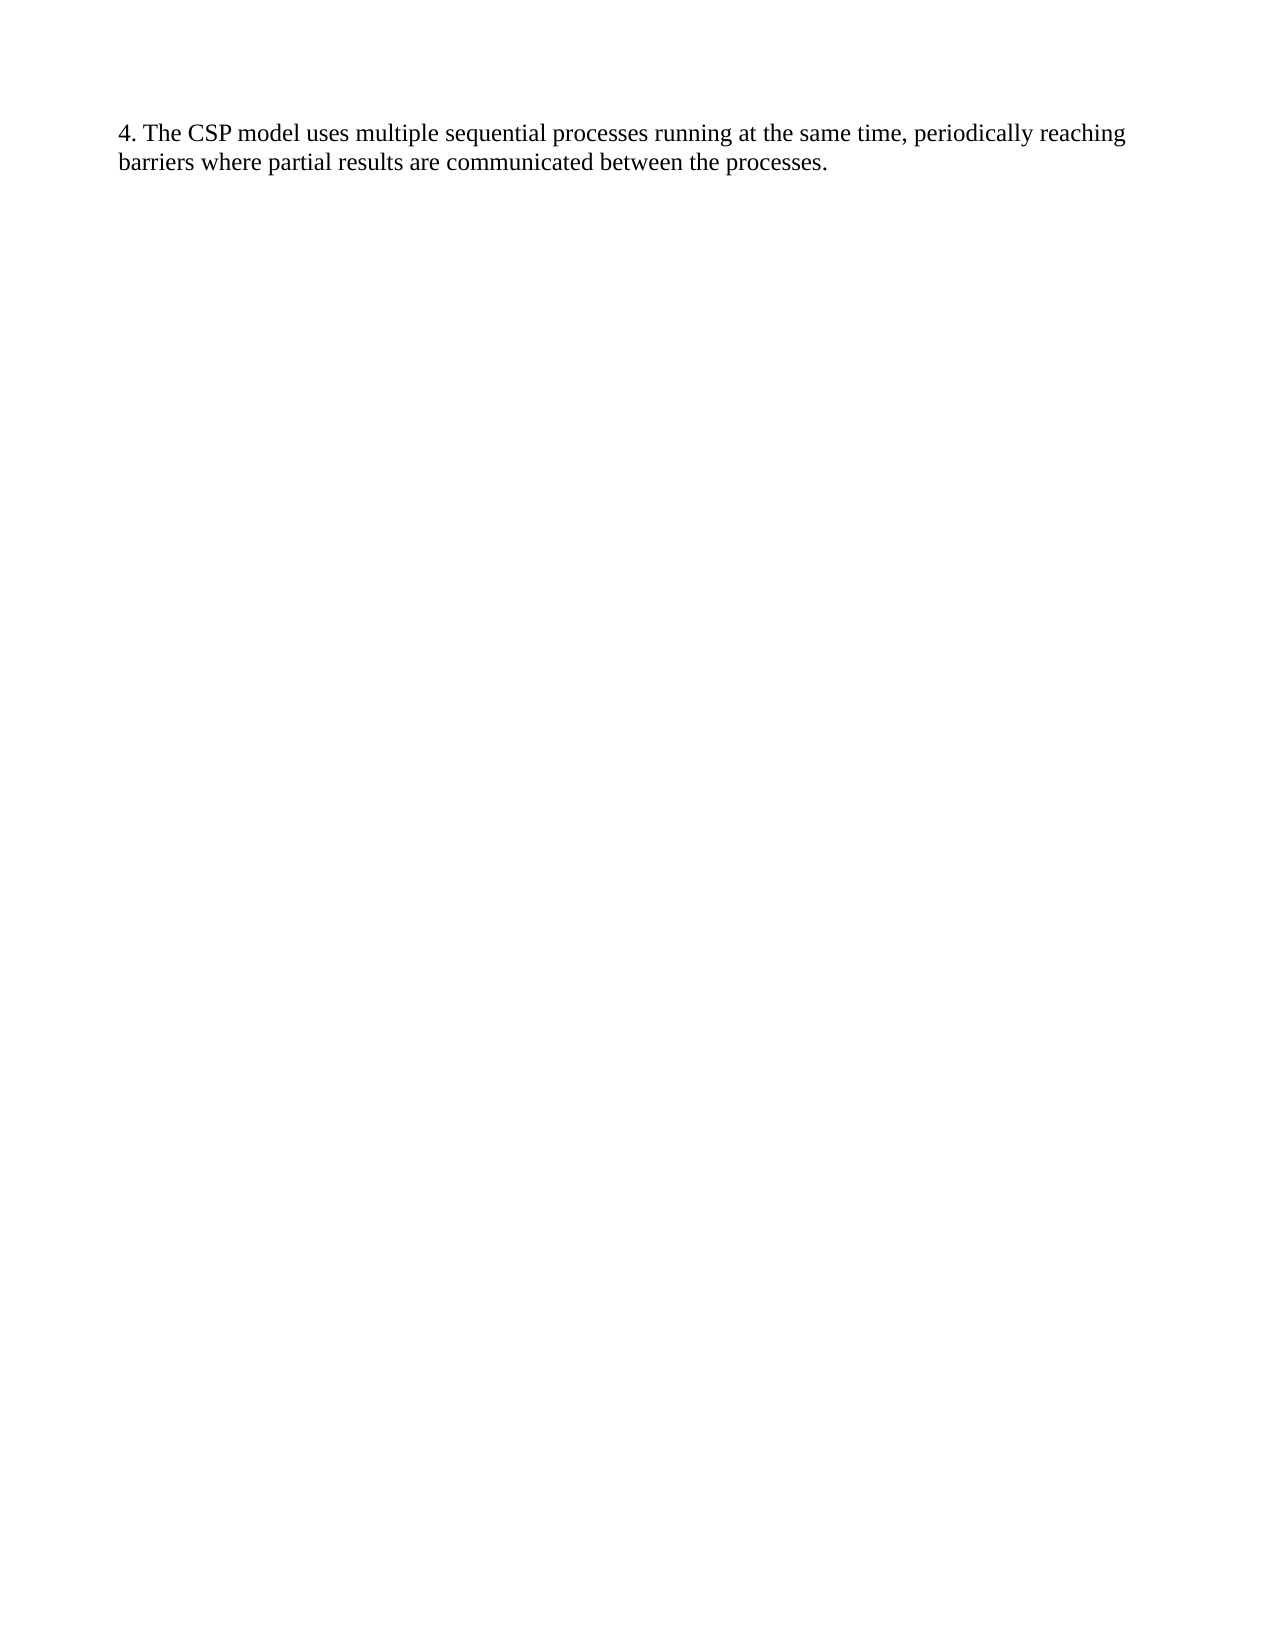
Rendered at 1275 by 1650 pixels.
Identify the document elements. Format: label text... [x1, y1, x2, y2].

text 4. The CSP model uses multiple sequential processes running at the same time, periodically reaching barriers where partial results are communicated between the processes. [118, 118, 1157, 176]
